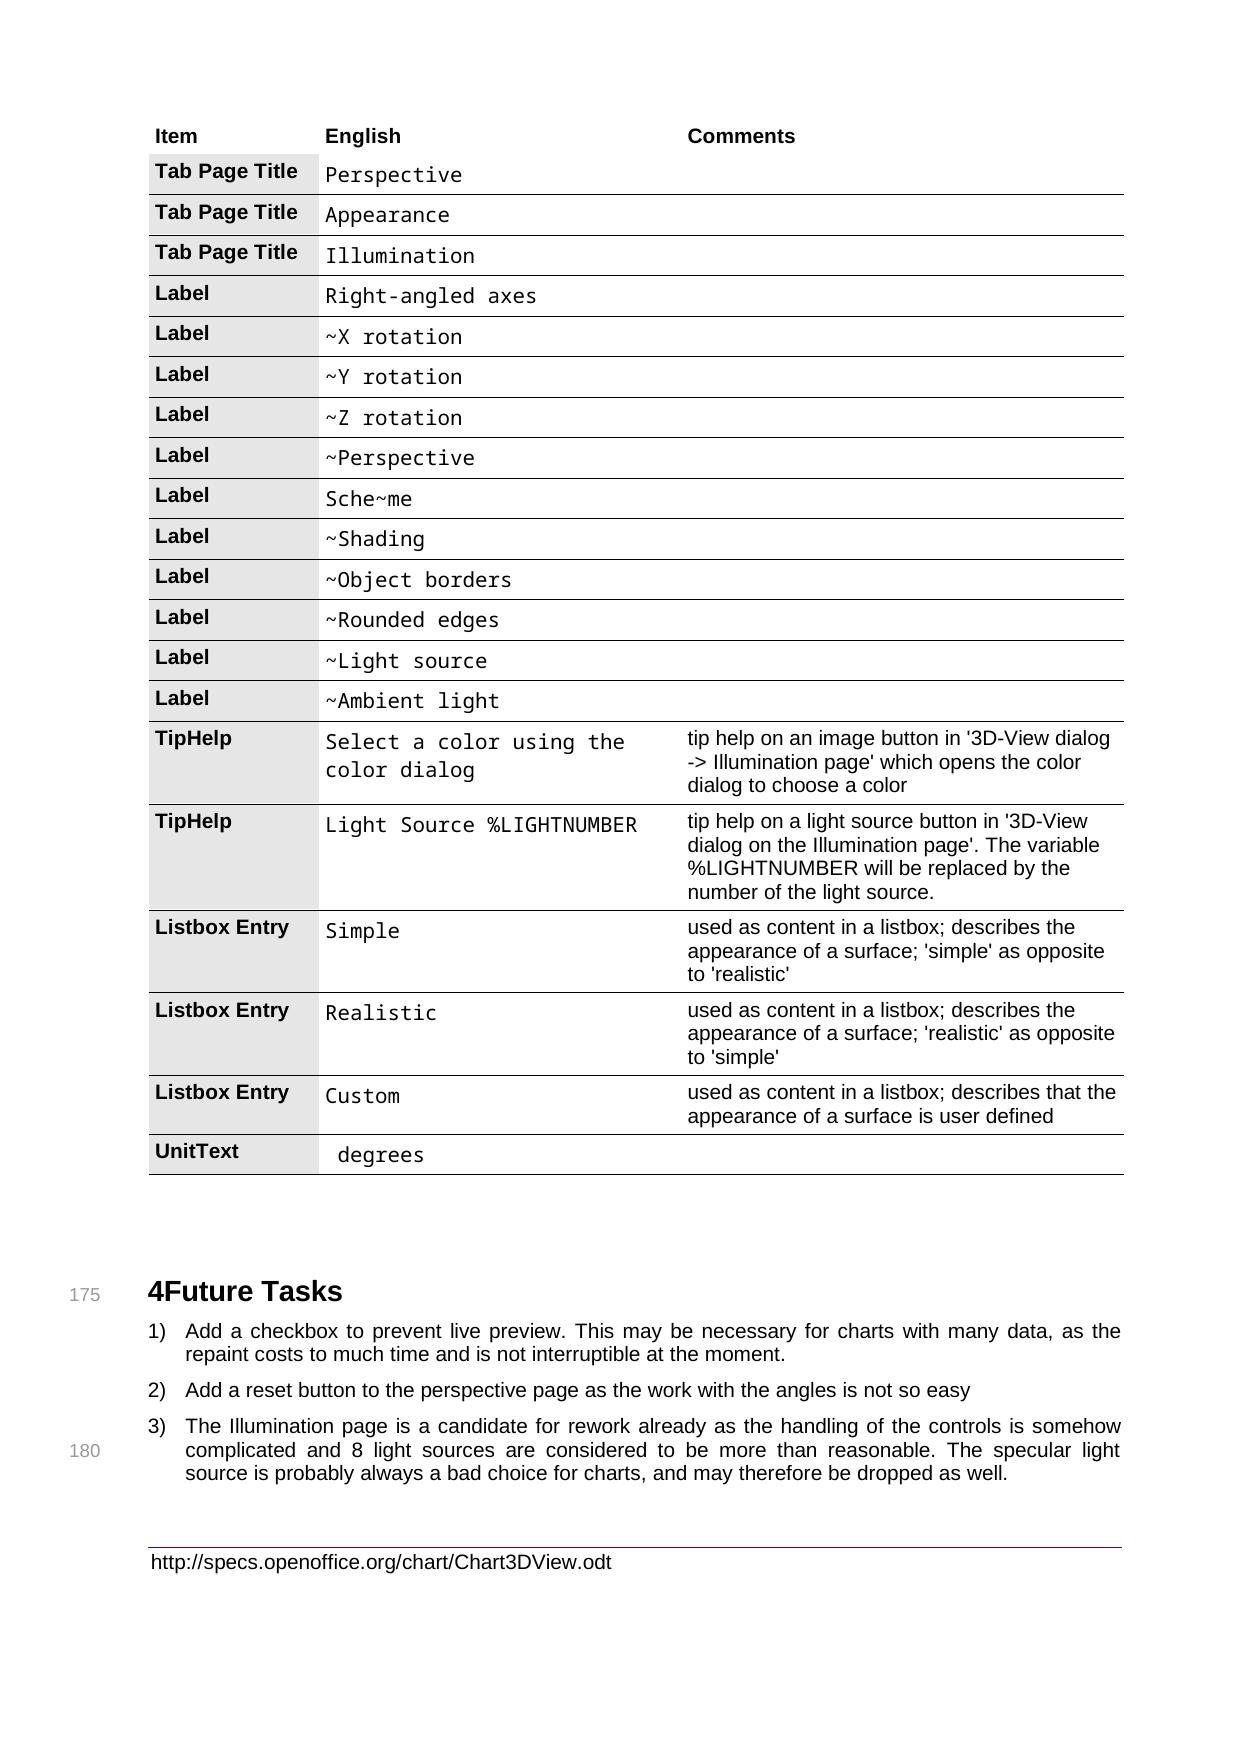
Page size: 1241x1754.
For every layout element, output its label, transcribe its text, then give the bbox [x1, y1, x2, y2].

table_cell Label [149, 317, 319, 356]
table_cell Light Source %LIGHTNUMBER [319, 805, 682, 909]
table_cell Label [149, 681, 319, 721]
table_cell [682, 398, 1124, 437]
table_cell Tab Page Title [149, 195, 319, 234]
table_cell Right-angled axes [319, 276, 682, 316]
table_cell Appearance [319, 195, 682, 234]
table_cell [682, 479, 1124, 518]
table_cell ~Perspective [319, 438, 682, 478]
list The Illumination page is a candidate for rework already as the handling of the controls is somehow complicated and 8 light sources are considered to be more than reasonable. The specular light source is probably always a bad choice for charts, and may therefore be dropped as well. [148, 1415, 1122, 1485]
table_cell [682, 317, 1124, 356]
table_cell Label [149, 276, 319, 316]
table_cell Label [149, 479, 319, 518]
table_cell Label [149, 560, 319, 599]
list Add a checkbox to prevent live preview. This may be necessary for charts with many data, as the repaint costs to much time and is not interruptible at the moment. [148, 1319, 1122, 1366]
table_cell Select a color using the color dialog [319, 722, 682, 803]
table_cell Simple [319, 911, 682, 992]
table_cell [682, 236, 1124, 275]
table_cell ~Ambient light [319, 681, 682, 721]
table_cell [682, 195, 1124, 234]
table_cell ~Y rotation [319, 357, 682, 397]
table_cell Illumination [319, 236, 682, 275]
table_cell Listbox Entry [149, 993, 319, 1075]
table_cell used as content in a listbox; describes that the appearance of a surface is user defined [682, 1076, 1124, 1134]
table_cell used as content in a listbox; describes the appearance of a surface; 'simple' as opposite to 'realistic' [682, 911, 1124, 992]
table_cell tip help on a light source button in '3D-View dialog on the Illumination page'. The variable %LIGHTNUMBER will be replaced by the number of the light source. [682, 805, 1124, 909]
table_cell Label [149, 600, 319, 640]
list Add a reset button to the perspective page as the work with the angles is not so easy [148, 1379, 1122, 1402]
table_cell [682, 276, 1124, 316]
table_cell Realistic [319, 993, 682, 1075]
table_cell Listbox Entry [149, 911, 319, 992]
table_cell ~Light source [319, 641, 682, 680]
table_cell [682, 154, 1124, 194]
table_cell [682, 600, 1124, 640]
table_cell Tab Page Title [149, 154, 319, 194]
table_cell ~Shading [319, 519, 682, 559]
table_cell ~Z rotation [319, 398, 682, 437]
subtitle Future Tasks [148, 1275, 1122, 1307]
table_cell [682, 560, 1124, 599]
table_cell [682, 357, 1124, 397]
table_cell TipHelp [149, 722, 319, 803]
table_cell TipHelp [149, 805, 319, 909]
table_cell Custom [319, 1076, 682, 1134]
table_cell UnitText [149, 1135, 319, 1174]
table_cell [682, 1135, 1124, 1174]
table_cell ~Rounded edges [319, 600, 682, 640]
table_cell [682, 519, 1124, 559]
table_cell tip help on an image button in '3D-View dialog -> Illumination page' which opens the color dialog to choose a color [682, 722, 1124, 803]
table_cell used as content in a listbox; describes the appearance of a surface; 'realistic' as opposite to 'simple' [682, 993, 1124, 1075]
table_cell Sche~me [319, 479, 682, 518]
table_cell [682, 681, 1124, 721]
table_cell [682, 641, 1124, 680]
table_cell ~Object borders [319, 560, 682, 599]
table_cell Listbox Entry [149, 1076, 319, 1134]
table_cell degrees [319, 1135, 682, 1174]
table_cell Tab Page Title [149, 236, 319, 275]
table_cell Label [149, 438, 319, 478]
table_header Item [149, 118, 319, 153]
table_cell Label [149, 519, 319, 559]
table_header Comments [682, 118, 1124, 153]
table_header English [319, 118, 682, 153]
table_cell Perspective [319, 154, 682, 194]
table_cell ~X rotation [319, 317, 682, 356]
table_cell [682, 438, 1124, 478]
table_cell Label [149, 398, 319, 437]
table_cell Label [149, 357, 319, 397]
table_cell Label [149, 641, 319, 680]
